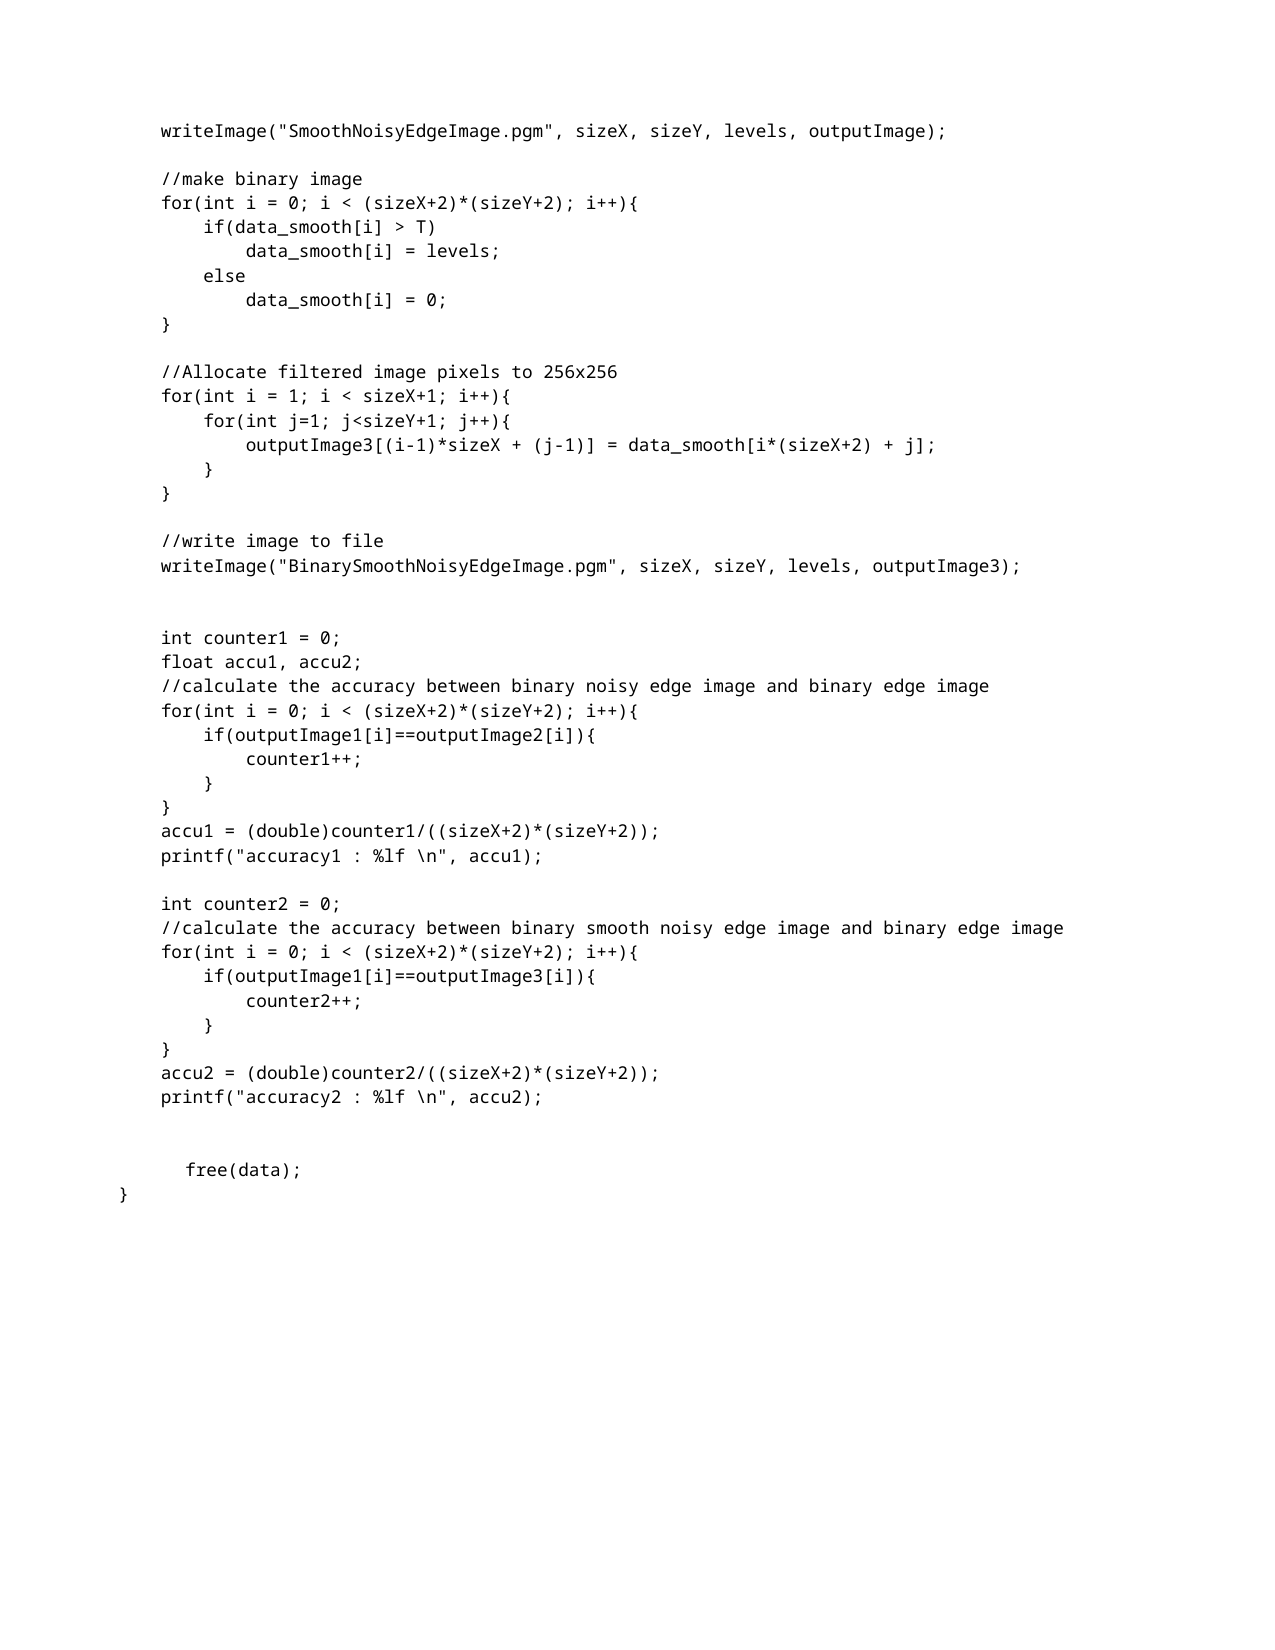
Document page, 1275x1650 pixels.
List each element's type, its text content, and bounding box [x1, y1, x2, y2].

text //write image to file [118, 529, 1157, 553]
text } [118, 456, 1157, 481]
text if(outputImage1[i]==outputImage3[i]){ [118, 964, 1157, 988]
text float accu1, accu2; [118, 650, 1157, 674]
text for(int i = 1; i < sizeX+1; i++){ [118, 384, 1157, 408]
text } [118, 1036, 1157, 1061]
text data_smooth[i] = levels; [118, 239, 1157, 263]
text accu2 = (double)counter2/((sizeX+2)*(sizeY+2)); [118, 1061, 1157, 1085]
text free(data); [118, 1157, 1157, 1181]
text counter2++; [118, 988, 1157, 1012]
text } [118, 1012, 1157, 1036]
text } [118, 311, 1157, 336]
text for(int i = 0; i < (sizeX+2)*(sizeY+2); i++){ [118, 698, 1157, 722]
text printf("accuracy2 : %lf \n", accu2); [118, 1085, 1157, 1109]
text //make binary image [118, 166, 1157, 191]
text accu1 = (double)counter1/((sizeX+2)*(sizeY+2)); [118, 819, 1157, 843]
text else [118, 263, 1157, 287]
text data_smooth[i] = 0; [118, 287, 1157, 311]
text //Allocate filtered image pixels to 256x256 [118, 360, 1157, 384]
text } [118, 481, 1157, 505]
text writeImage("BinarySmoothNoisyEdgeImage.pgm", sizeX, sizeY, levels, outputImage3); [118, 553, 1157, 577]
text writeImage("SmoothNoisyEdgeImage.pgm", sizeX, sizeY, levels, outputImage); [118, 118, 1157, 142]
text printf("accuracy1 : %lf \n", accu1); [118, 843, 1157, 867]
text //calculate the accuracy between binary noisy edge image and binary edge image [118, 674, 1157, 698]
text } [118, 795, 1157, 819]
text for(int i = 0; i < (sizeX+2)*(sizeY+2); i++){ [118, 940, 1157, 964]
text int counter1 = 0; [118, 626, 1157, 650]
text for(int i = 0; i < (sizeX+2)*(sizeY+2); i++){ [118, 191, 1157, 215]
text if(outputImage1[i]==outputImage2[i]){ [118, 722, 1157, 746]
text counter1++; [118, 746, 1157, 771]
text //calculate the accuracy between binary smooth noisy edge image and binary edge image [118, 916, 1157, 940]
text outputImage3[(i-1)*sizeX + (j-1)] = data_smooth[i*(sizeX+2) + j]; [118, 432, 1157, 456]
text } [118, 771, 1157, 795]
text for(int j=1; j<sizeY+1; j++){ [118, 408, 1157, 432]
text } [118, 1181, 1157, 1206]
text int counter2 = 0; [118, 891, 1157, 916]
text if(data_smooth[i] > T) [118, 215, 1157, 239]
